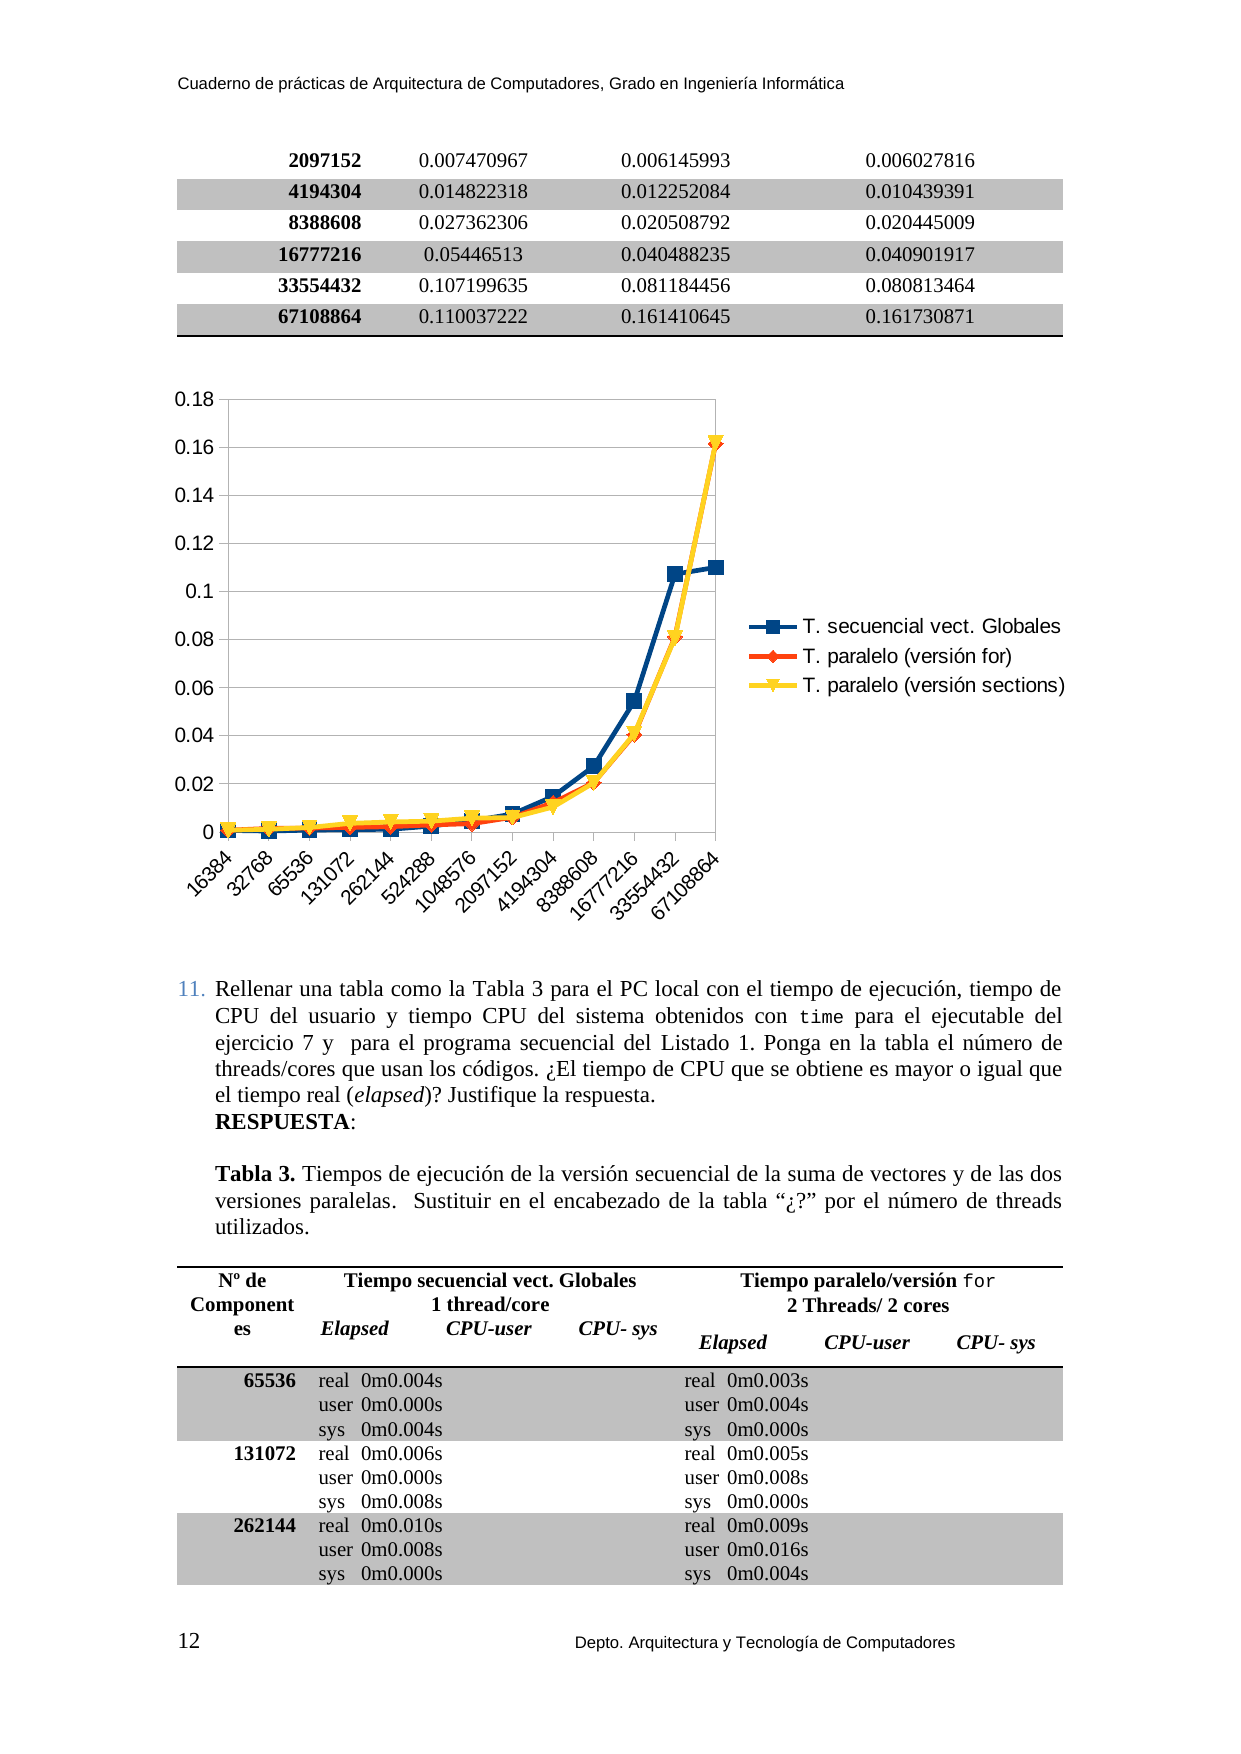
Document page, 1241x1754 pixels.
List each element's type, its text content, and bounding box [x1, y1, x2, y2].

table_cell 0.080813464 [777, 273, 1063, 304]
table_cell real 0m0.006s user 0m0.000s sys 0m0.008s [307, 1441, 673, 1513]
table_cell real 0m0.003s user 0m0.004s sys 0m0.000s [673, 1368, 1063, 1441]
table_cell 0.040901917 [777, 241, 1063, 273]
text Tabla 3. Tiempos de ejecución de la versión secuencial de la suma de vectores y de las dos versiones paralelas. Sustituir en el encabezado de la tabla “¿?” por el número de threads utilizados. [215, 1161, 1063, 1239]
table_cell 8388608 [177, 210, 372, 241]
table_cell 0.020508792 [574, 210, 777, 241]
table_cell real 0m0.005s user 0m0.008s sys 0m0.000s [673, 1441, 1063, 1513]
table_cell real 0m0.010s user 0m0.008s sys 0m0.000s [307, 1513, 673, 1585]
table_cell 65536 [177, 1368, 307, 1441]
text RESPUESTA: [215, 1108, 1063, 1134]
table_cell 0.006145993 [574, 148, 777, 179]
table_cell 0.040488235 [574, 241, 777, 273]
table_cell 0.027362306 [372, 210, 574, 241]
table_header Nº de Componentes [177, 1268, 307, 1366]
table_cell 0.107199635 [372, 273, 574, 304]
table_cell 0.110037222 [372, 304, 574, 335]
table_cell 262144 [177, 1513, 307, 1585]
table_cell 0.161730871 [777, 304, 1063, 335]
table_cell 0.007470967 [372, 148, 574, 179]
table_cell 0.020445009 [777, 210, 1063, 241]
table_cell 0.012252084 [574, 179, 777, 210]
table_header Tiempo secuencial vect. Globales 1 thread/core Elapsed CPU-user CPU- sys [307, 1268, 673, 1366]
table_cell 0.006027816 [777, 148, 1063, 179]
table_cell 2097152 [177, 148, 372, 179]
table_cell 0.081184456 [574, 273, 777, 304]
table_cell 33554432 [177, 273, 372, 304]
table_header Tiempo paralelo/versión for 2 Threads/ 2 cores Elapsed CPU-user CPU- sys [673, 1268, 1063, 1366]
table_cell 4194304 [177, 179, 372, 210]
table_cell 16777216 [177, 241, 372, 273]
table_cell 67108864 [177, 304, 372, 335]
table_cell 0.161410645 [574, 304, 777, 335]
table_cell 0.010439391 [777, 179, 1063, 210]
list Rellenar una tabla como la Tabla 3 para el PC local con el tiempo de ejecución, tiempo de CPU del usuario y tiempo CPU del sistema obtenidos con time para el ejecutable del ejercicio 7 y para el programa secuencial del Listado 1. Ponga en la tabla el número de threads/cores que usan los códigos. ¿El tiempo de CPU que se obtiene es mayor o igual que el tiempo real (elapsed)? Justifique la respuesta. [177, 975, 1063, 1108]
table_cell real 0m0.004s user 0m0.000s sys 0m0.004s [307, 1368, 673, 1441]
table_cell 0.05446513 [372, 241, 574, 273]
table_cell 0.014822318 [372, 179, 574, 210]
table_cell real 0m0.009s user 0m0.016s sys 0m0.004s [673, 1513, 1063, 1585]
table_cell 131072 [177, 1441, 307, 1513]
